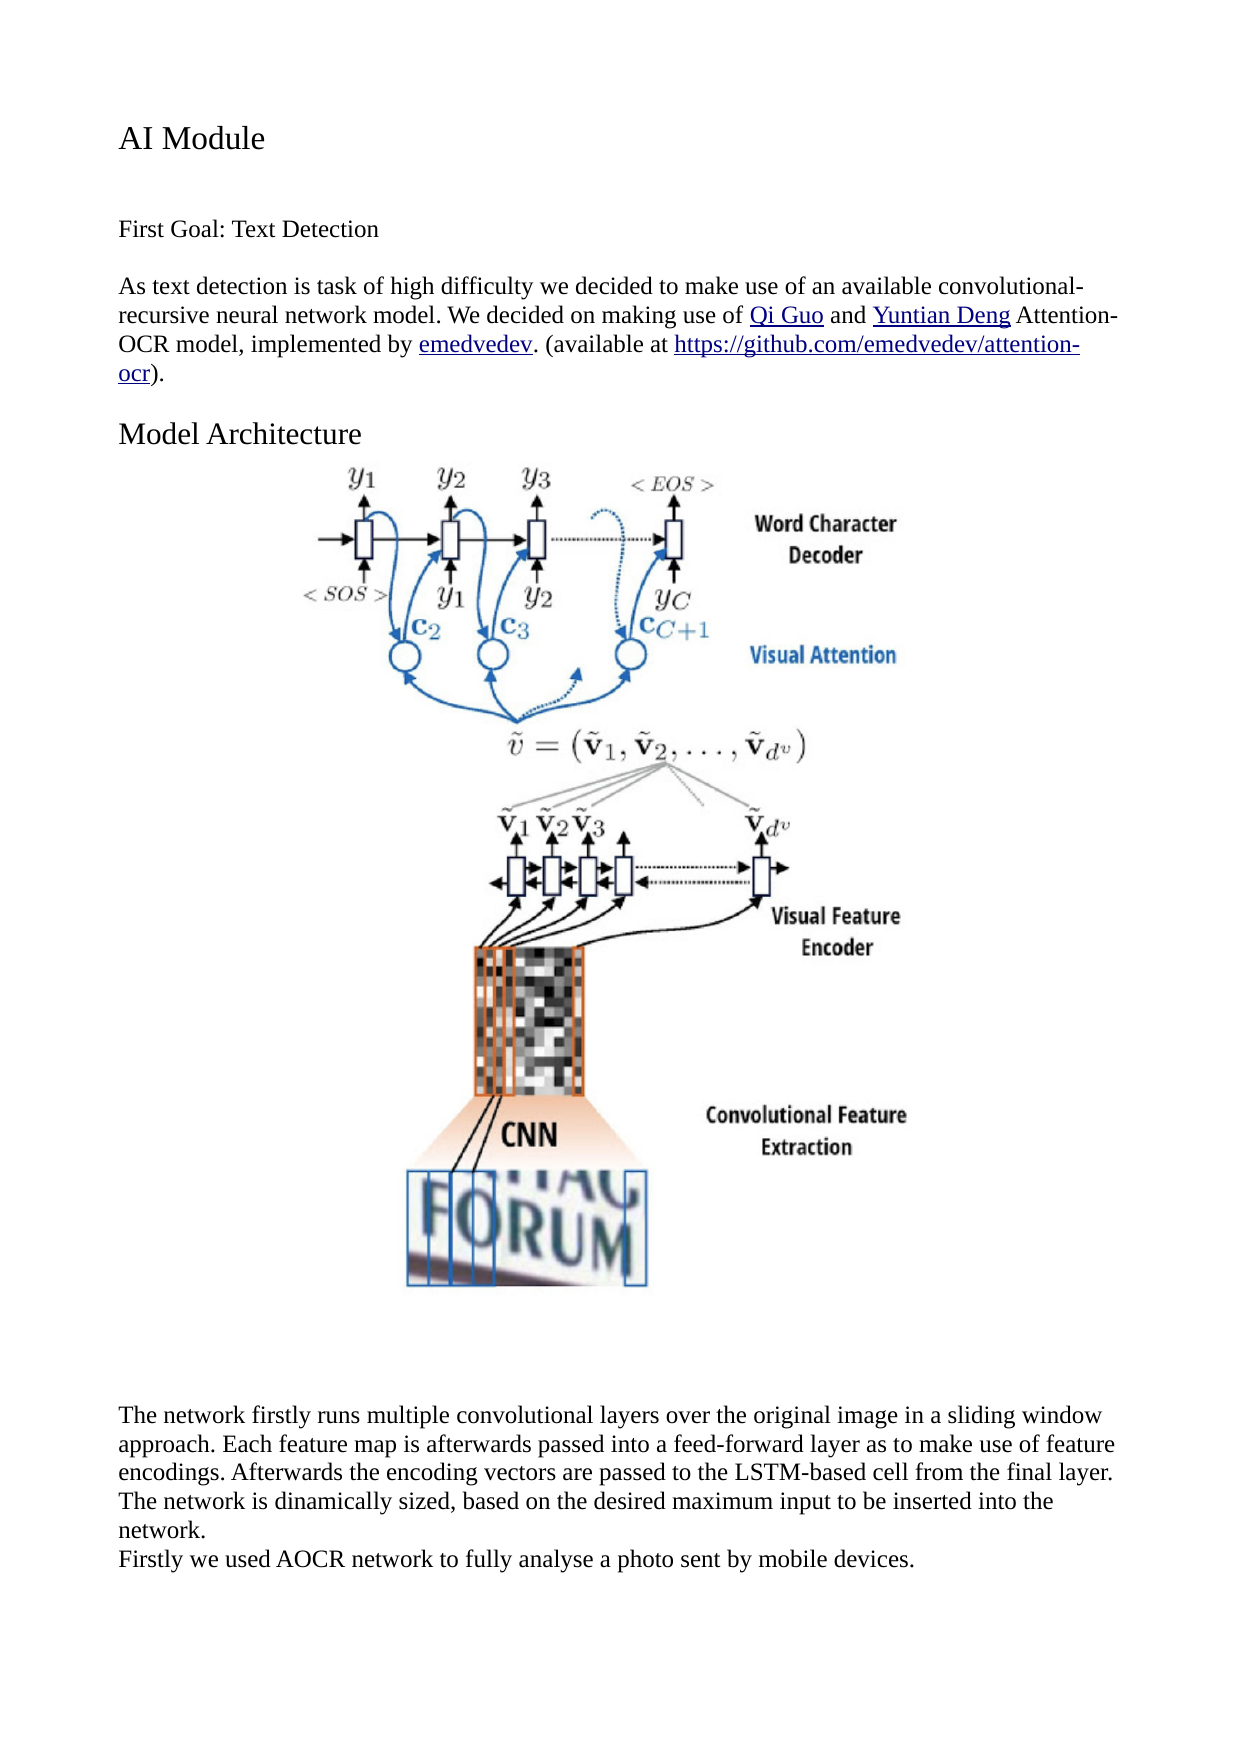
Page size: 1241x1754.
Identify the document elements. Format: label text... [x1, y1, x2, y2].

text First Goal: Text Detection [118, 214, 1122, 243]
text Model Architecture [118, 415, 1122, 509]
picture [289, 457, 913, 1301]
text AI Module [118, 118, 1122, 185]
text As text detection is task of high difficulty we decided to make use of an available convolutional-recursive neural network model. We decided on making use of Qi Guo and Yuntian Deng Attention-OCR model, implemented by emedvedev. (available at https://github.com/emedvedev/attention-ocr). [118, 271, 1122, 386]
text Firstly we used AOCR network to fully analyse a photo sent by mobile devices. [118, 1544, 1122, 1572]
text The network firstly runs multiple convolutional layers over the original image in a sliding window approach. Each feature map is afterwards passed into a feed-forward layer as to make use of feature encodings. Afterwards the encoding vectors are passed to the LSTM-based cell from the final layer. The network is dinamically sized, based on the desired maximum input to be inserted into the network. [118, 1371, 1122, 1544]
